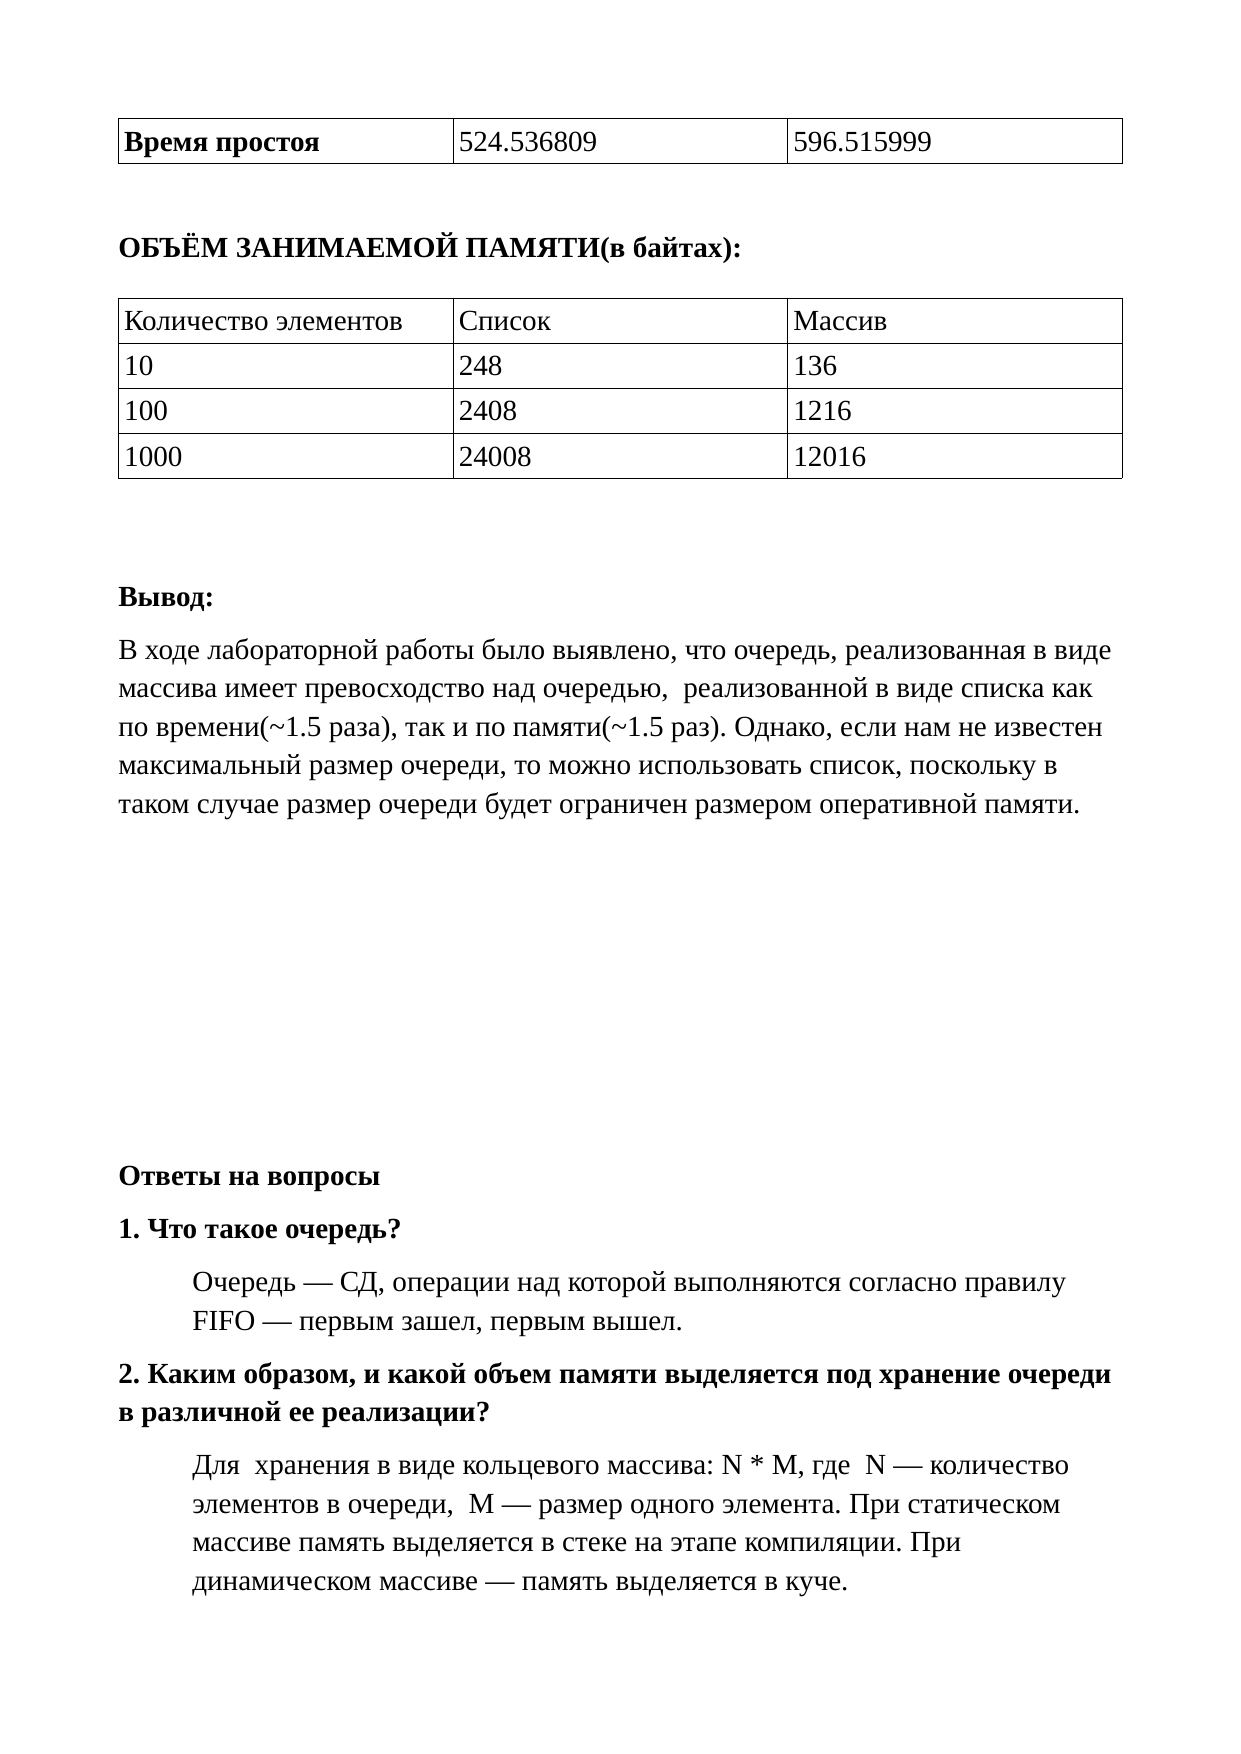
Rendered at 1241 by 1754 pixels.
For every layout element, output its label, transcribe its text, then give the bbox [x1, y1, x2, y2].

table_cell 24008 [454, 434, 787, 478]
text Очередь — СД, операции над которой выполняются согласно правилу FIFO — первым зашел, первым вышел. [118, 1264, 1122, 1336]
table_header Массив [788, 299, 1122, 343]
table_cell 2408 [454, 389, 787, 433]
table_cell 1000 [119, 434, 453, 478]
table_cell Время простоя [119, 119, 453, 163]
table_cell 1216 [788, 389, 1122, 433]
table_cell 100 [119, 389, 453, 433]
text ОБЪЁМ ЗАНИМАЕМОЙ ПАМЯТИ(в байтах): [118, 230, 1122, 264]
table_cell 524.536809 [454, 119, 787, 163]
table_cell 10 [119, 344, 453, 388]
table_cell 596.515999 [788, 119, 1122, 163]
text 2. Каким образом, и какой объем памяти выделяется под хранение очереди в различной ее реализации? [118, 1356, 1122, 1428]
text В ходе лабораторной работы было выявлено, что очередь, реализованная в виде массива имеет превосходство над очередью, реализованной в виде списка как по времени(~1.5 раза), так и по памяти(~1.5 раз). Однако, если нам не известен максимальный размер очереди, то можно использовать список, поскольку в таком случае размер очереди будет ограничен размером оперативной памяти. [118, 632, 1122, 819]
text Ответы на вопросы [118, 1158, 1122, 1191]
table_cell 136 [788, 344, 1122, 388]
text Вывод: [118, 579, 1122, 612]
table_cell 248 [454, 344, 787, 388]
table_cell 12016 [788, 434, 1122, 478]
table_header Количество элементов [119, 299, 453, 343]
text 1. Что такое очередь? [118, 1211, 1122, 1244]
table_header Список [454, 299, 787, 343]
text Для хранения в виде кольцевого массива: N * M, где N — количество элементов в очереди, M — размер одного элемента. При статическом массиве память выделяется в стеке на этапе компиляции. При динамическом массиве — память выделяется в куче. [118, 1447, 1122, 1597]
